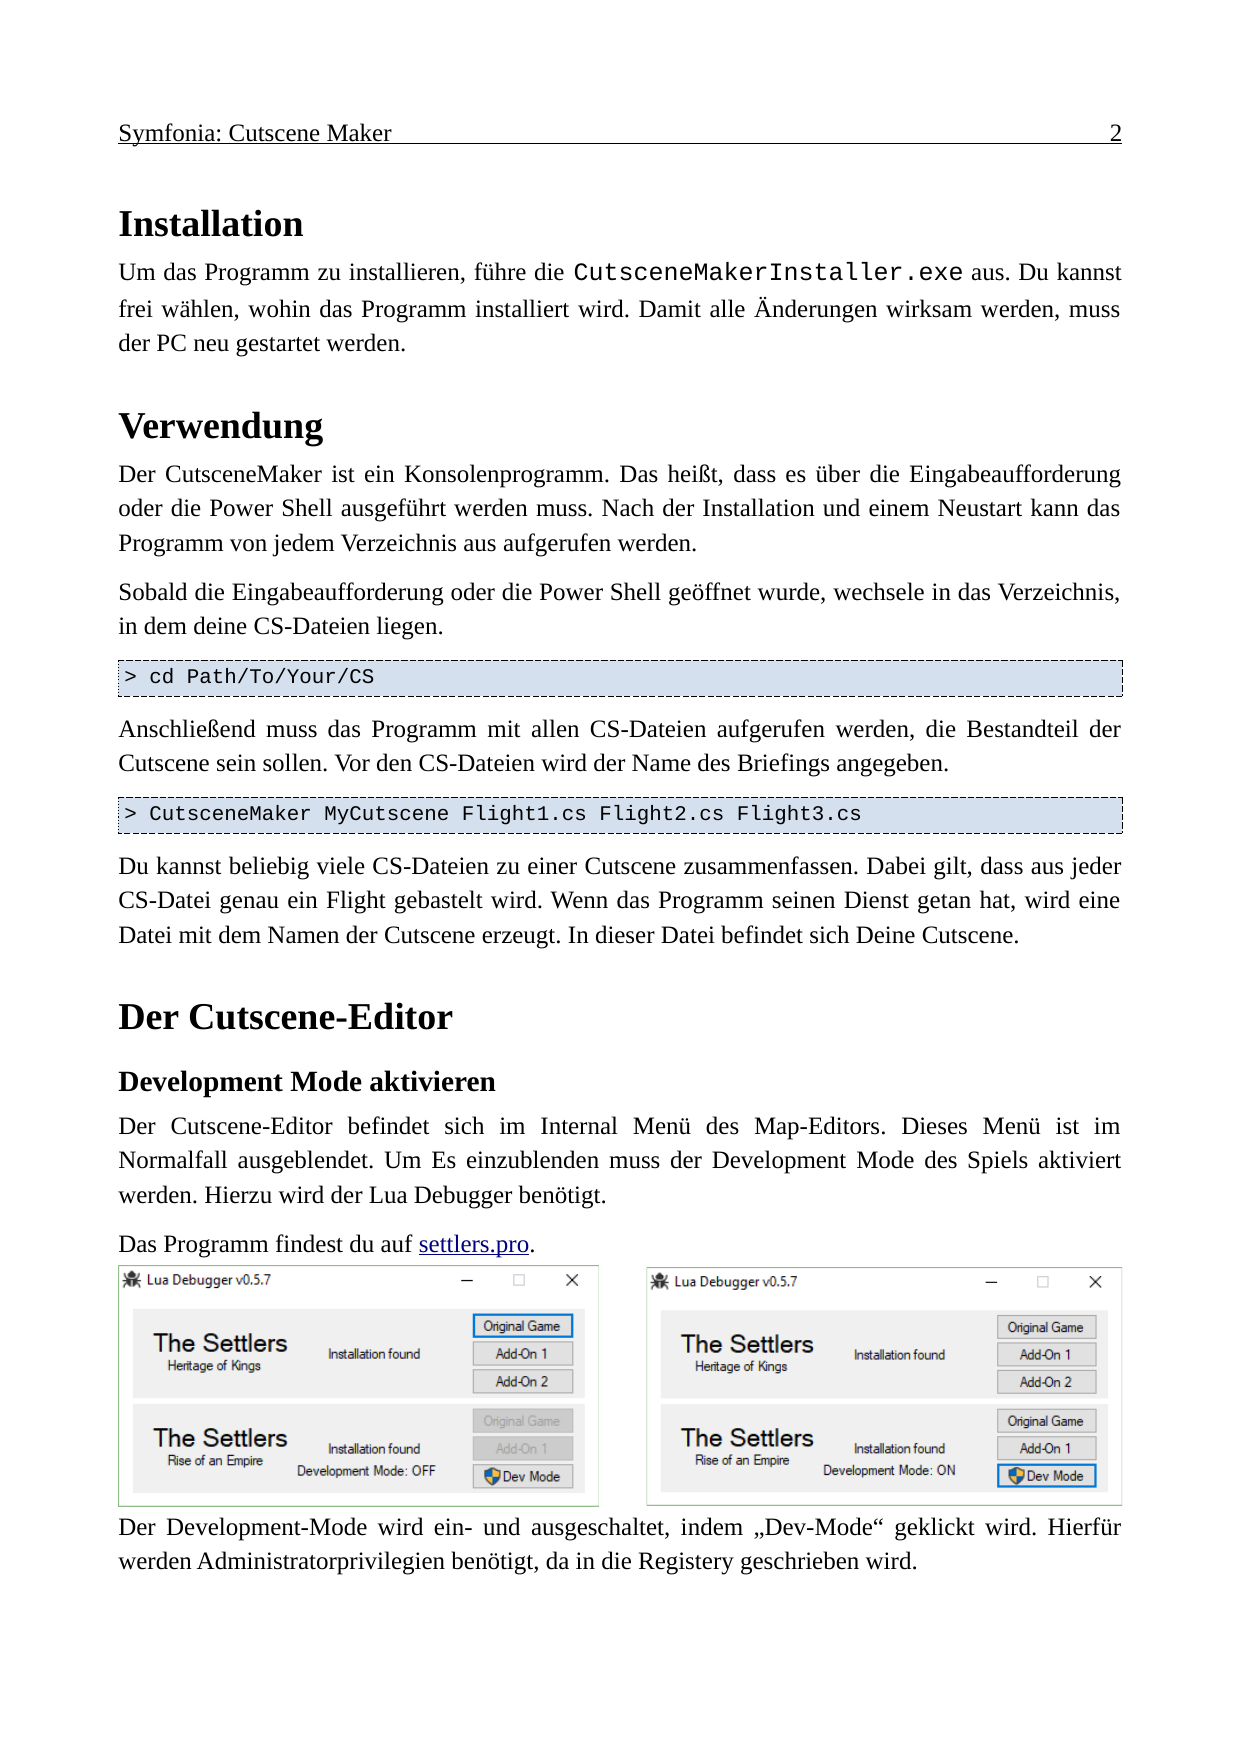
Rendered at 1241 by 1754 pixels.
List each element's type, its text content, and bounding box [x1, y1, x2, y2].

picture [118, 1265, 599, 1507]
text Du kannst beliebig viele CS-Dateien zu einer Cutscene zusammenfassen. Dabei gilt, dass aus jeder CS-Datei genau ein Flight gebastelt wird. Wenn das Programm seinen Dienst getan hat, wird eine Datei mit dem Namen der Cutscene erzeugt. In dieser Datei befindet sich Deine Cutscene. [118, 851, 1122, 948]
text > cd Path/To/Your/CS [118, 660, 1122, 696]
subtitle Der Cutscene-Editor [118, 994, 1122, 1037]
text Der Cutscene-Editor befindet sich im Internal Menü des Map-Editors. Dieses Menü ist im Normalfall ausgeblendet. Um Es einzublenden muss der Development Mode des Spiels aktiviert werden. Hierzu wird der Lua Debugger benötigt. [118, 1111, 1122, 1208]
picture [646, 1267, 1123, 1506]
text Das Programm findest du auf settlers.pro. [118, 1229, 1122, 1257]
text Um das Programm zu installieren, führe die CutsceneMakerInstaller.exe aus. Du kannst frei wählen, wohin das Programm installiert wird. Damit alle Änderungen wirksam werden, muss der PC neu gestartet werden. [118, 257, 1122, 357]
subtitle Installation [118, 201, 1122, 245]
subtitle Verwendung [118, 403, 1122, 446]
text Anschließend muss das Programm mit allen CS-Dateien aufgerufen werden, die Bestandteil der Cutscene sein sollen. Vor den CS-Dateien wird der Name des Briefings angegeben. [118, 714, 1122, 777]
text > CutsceneMaker MyCutscene Flight1.cs Flight2.cs Flight3.cs [118, 797, 1122, 833]
subtitle Development Mode aktivieren [118, 1064, 1122, 1098]
text Der CutsceneMaker ist ein Konsolenprogramm. Das heißt, dass es über die Eingabeaufforderung oder die Power Shell ausgeführt werden muss. Nach der Installation und einem Neustart kann das Programm von jedem Verzeichnis aus aufgerufen werden. [118, 459, 1122, 556]
text Der Development-Mode wird ein- und ausgeschaltet, indem „Dev-Mode“ geklickt wird. Hierfür werden Administratorprivilegien benötigt, da in die Registery geschrieben wird. [118, 1278, 1122, 1575]
text Sobald die Eingabeaufforderung oder die Power Shell geöffnet wurde, wechsele in das Verzeichnis, in dem deine CS-Dateien liegen. [118, 577, 1122, 640]
